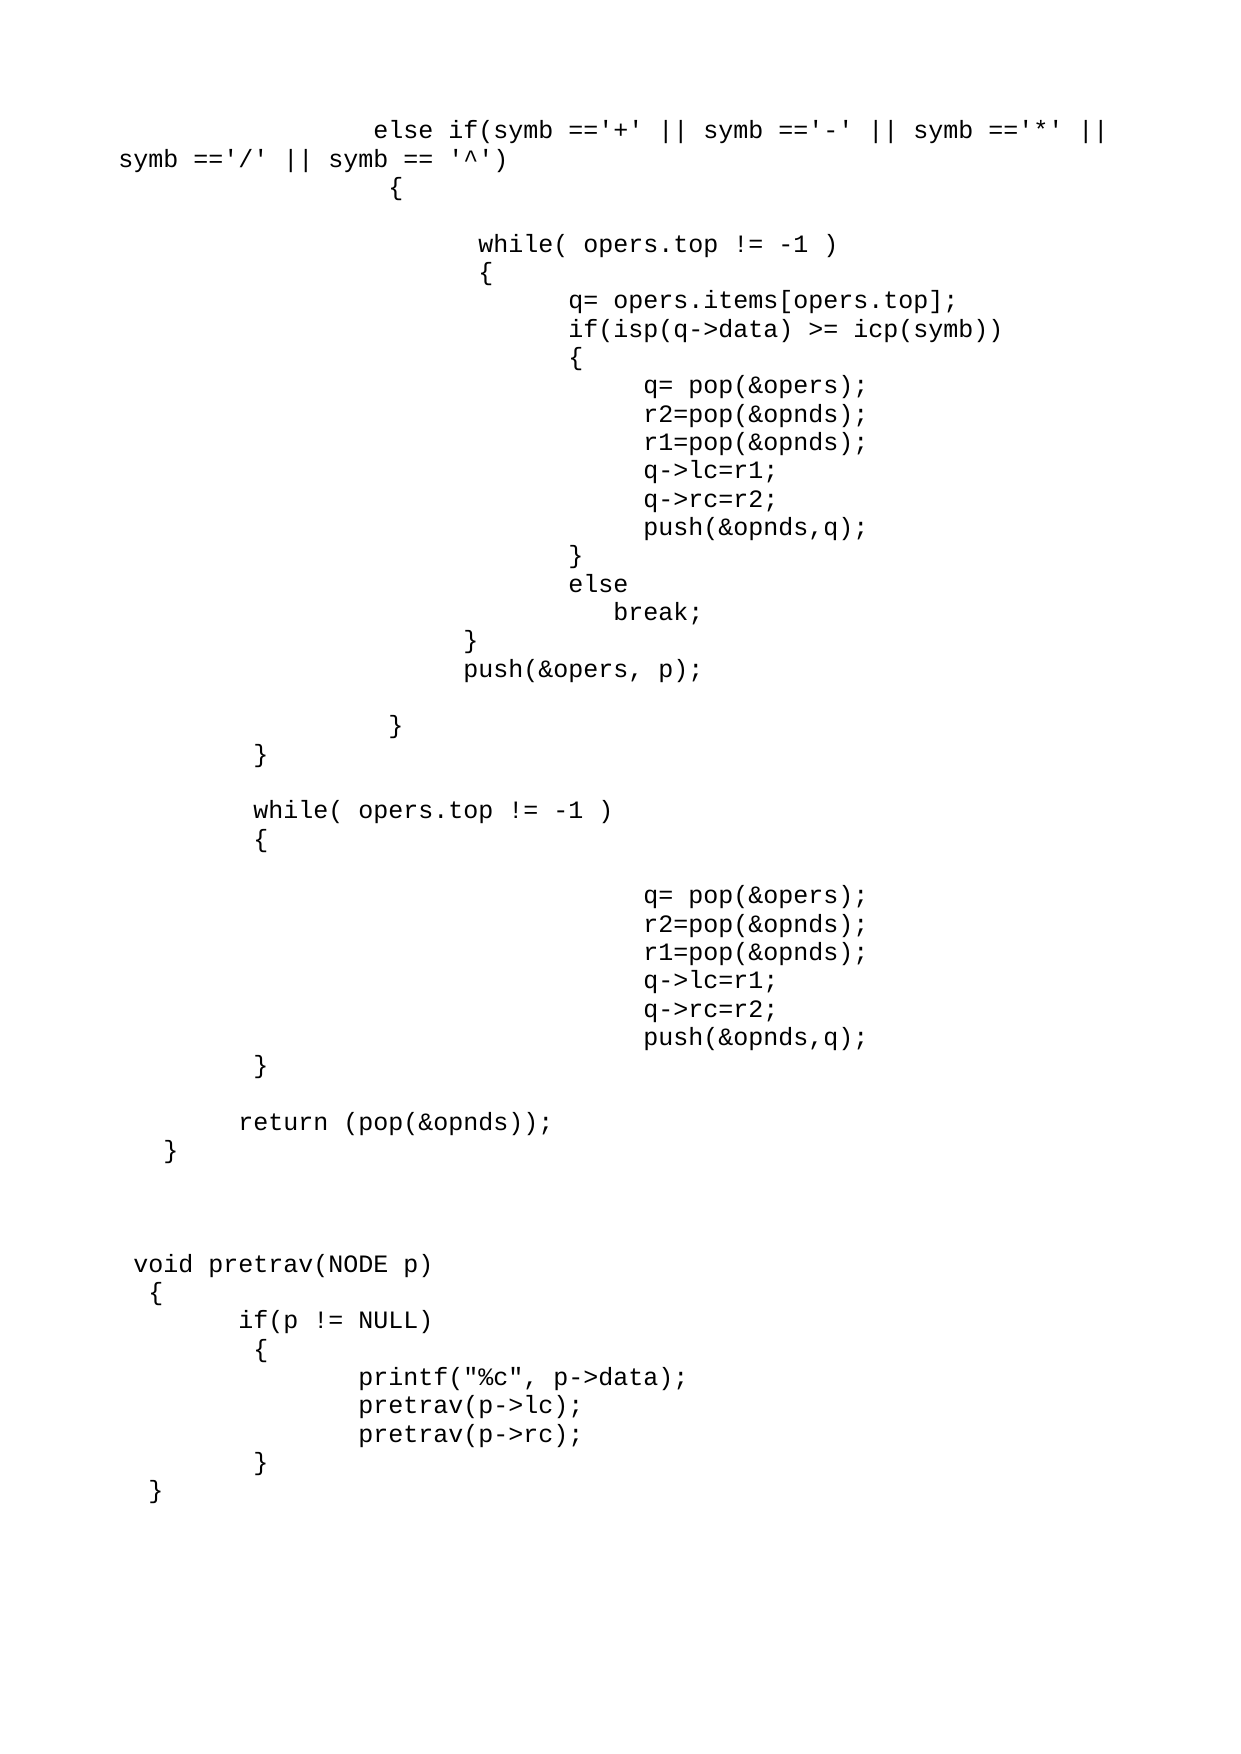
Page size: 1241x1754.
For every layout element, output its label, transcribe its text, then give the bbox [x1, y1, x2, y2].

text q->rc=r2; [118, 996, 1122, 1025]
text push(&opers, p); [118, 656, 1122, 685]
text } [118, 1478, 1122, 1506]
text q= opers.items[opers.top]; [118, 288, 1122, 316]
text { [118, 1280, 1122, 1308]
text while( opers.top != -1 ) [118, 231, 1122, 260]
text } [118, 1138, 1122, 1166]
text r1=pop(&opnds); [118, 940, 1122, 968]
text r1=pop(&opnds); [118, 430, 1122, 458]
text else if(symb =='+' || symb =='-' || symb =='*' || symb =='/' || symb == '^') [118, 118, 1122, 175]
text if(p != NULL) [118, 1308, 1122, 1336]
text q->rc=r2; [118, 486, 1122, 515]
text { [118, 1336, 1122, 1365]
text { [118, 826, 1122, 855]
text q= pop(&opers); [118, 883, 1122, 911]
text while( opers.top != -1 ) [118, 798, 1122, 826]
text pretrav(p->lc); [118, 1393, 1122, 1421]
text } [118, 713, 1122, 741]
text q->lc=r1; [118, 968, 1122, 996]
text { [118, 260, 1122, 288]
text } [118, 628, 1122, 656]
text q->lc=r1; [118, 458, 1122, 486]
text return (pop(&opnds)); [118, 1110, 1122, 1138]
text void pretrav(NODE p) [118, 1251, 1122, 1280]
text } [118, 741, 1122, 770]
text } [118, 1450, 1122, 1478]
text } [118, 1053, 1122, 1081]
text } [118, 543, 1122, 571]
text r2=pop(&opnds); [118, 911, 1122, 940]
text if(isp(q->data) >= icp(symb)) [118, 316, 1122, 345]
text push(&opnds,q); [118, 515, 1122, 543]
text { [118, 345, 1122, 373]
text push(&opnds,q); [118, 1025, 1122, 1053]
text break; [118, 600, 1122, 628]
text else [118, 571, 1122, 600]
text r2=pop(&opnds); [118, 401, 1122, 430]
text q= pop(&opers); [118, 373, 1122, 401]
text { [118, 175, 1122, 203]
text printf("%c", p->data); [118, 1365, 1122, 1393]
text pretrav(p->rc); [118, 1421, 1122, 1450]
